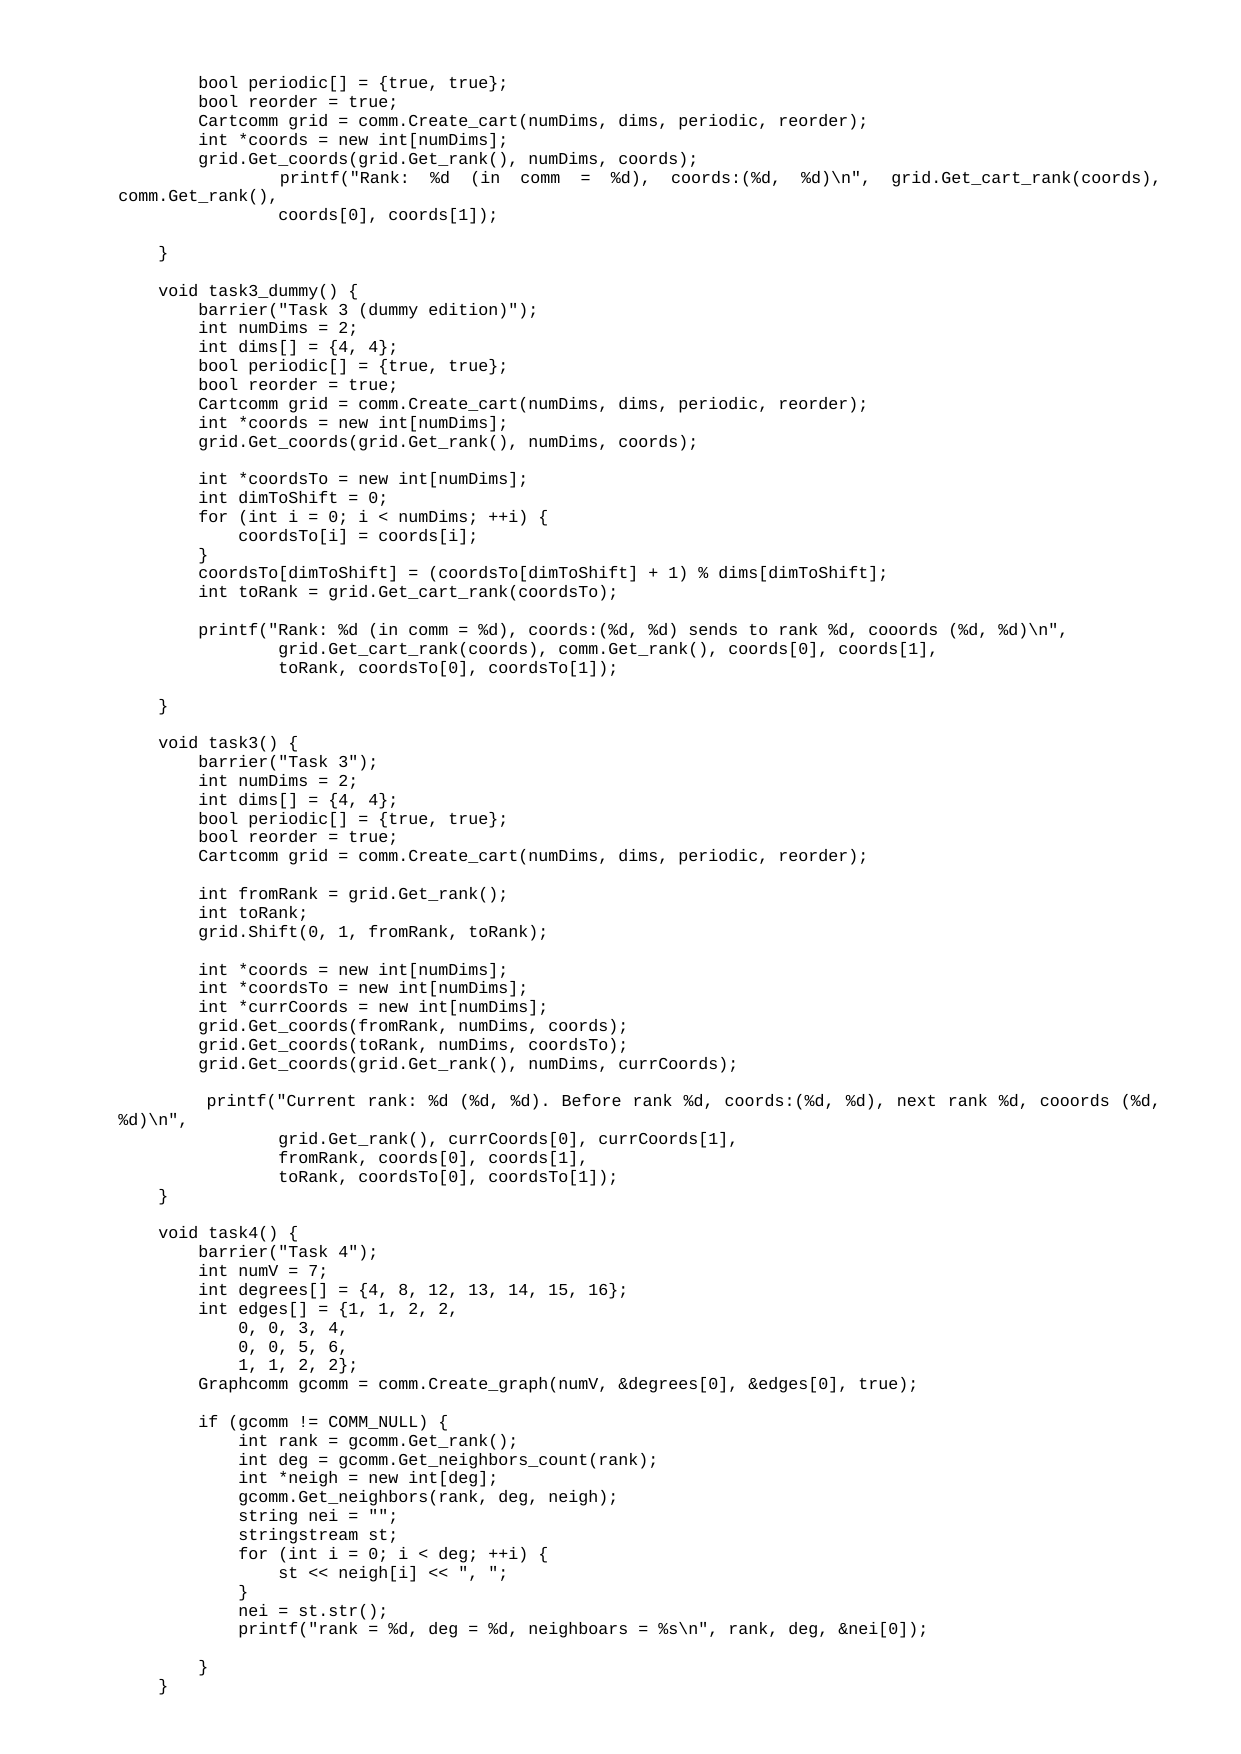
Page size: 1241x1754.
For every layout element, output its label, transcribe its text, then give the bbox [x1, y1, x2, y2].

text int *currCoords = new int[numDims]; [118, 999, 1162, 1018]
text toRank, coordsTo[0], coordsTo[1]); [118, 1168, 1162, 1187]
text 0, 0, 3, 4, [118, 1319, 1162, 1338]
text } [118, 1677, 1162, 1696]
text coordsTo[dimToShift] = (coordsTo[dimToShift] + 1) % dims[dimToShift]; [118, 565, 1162, 584]
text int toRank = grid.Get_cart_rank(coordsTo); [118, 584, 1162, 603]
text Cartcomm grid = comm.Create_cart(numDims, dims, periodic, reorder); [118, 113, 1162, 131]
text stringstream st; [118, 1527, 1162, 1546]
text int dimToShift = 0; [118, 490, 1162, 508]
text string nei = ""; [118, 1508, 1162, 1527]
text gcomm.Get_neighbors(rank, deg, neigh); [118, 1489, 1162, 1508]
text bool periodic[] = {true, true}; [118, 358, 1162, 377]
text int deg = gcomm.Get_neighbors_count(rank); [118, 1451, 1162, 1470]
text printf("rank = %d, deg = %d, neighboars = %s\n", rank, deg, &nei[0]); [118, 1621, 1162, 1640]
text coordsTo[i] = coords[i]; [118, 527, 1162, 546]
text printf("Rank: %d (in comm = %d), coords:(%d, %d)\n", grid.Get_cart_rank(coords), comm.Get_rank(), [118, 169, 1162, 207]
text if (gcomm != COMM_NULL) { [118, 1413, 1162, 1432]
text int dims[] = {4, 4}; [118, 339, 1162, 358]
text int degrees[] = {4, 8, 12, 13, 14, 15, 16}; [118, 1282, 1162, 1300]
text int fromRank = grid.Get_rank(); [118, 886, 1162, 904]
text } [118, 1187, 1162, 1206]
text } [118, 546, 1162, 565]
text bool reorder = true; [118, 94, 1162, 113]
text } [118, 244, 1162, 263]
text 1, 1, 2, 2}; [118, 1357, 1162, 1376]
text grid.Get_coords(toRank, numDims, coordsTo); [118, 1036, 1162, 1055]
text printf("Rank: %d (in comm = %d), coords:(%d, %d) sends to rank %d, cooords (%d, %d)\n", [118, 622, 1162, 641]
text Graphcomm gcomm = comm.Create_graph(numV, &degrees[0], &edges[0], true); [118, 1376, 1162, 1395]
text int edges[] = {1, 1, 2, 2, [118, 1300, 1162, 1319]
text int *coordsTo = new int[numDims]; [118, 471, 1162, 490]
text barrier("Task 4"); [118, 1244, 1162, 1263]
text grid.Get_rank(), currCoords[0], currCoords[1], [118, 1131, 1162, 1149]
text coords[0], coords[1]); [118, 207, 1162, 226]
text int numDims = 2; [118, 772, 1162, 791]
text int *neigh = new int[deg]; [118, 1470, 1162, 1489]
text barrier("Task 3"); [118, 754, 1162, 772]
text 0, 0, 5, 6, [118, 1338, 1162, 1357]
text barrier("Task 3 (dummy edition)"); [118, 301, 1162, 320]
text printf("Current rank: %d (%d, %d). Before rank %d, coords:(%d, %d), next rank %d, cooords (%d, %d)\n", [118, 1093, 1162, 1131]
text int numDims = 2; [118, 320, 1162, 339]
text int numV = 7; [118, 1263, 1162, 1282]
text toRank, coordsTo[0], coordsTo[1]); [118, 659, 1162, 678]
text } [118, 697, 1162, 716]
text grid.Shift(0, 1, fromRank, toRank); [118, 923, 1162, 942]
text int dims[] = {4, 4}; [118, 791, 1162, 810]
text void task3_dummy() { [118, 282, 1162, 301]
text fromRank, coords[0], coords[1], [118, 1149, 1162, 1168]
text bool reorder = true; [118, 829, 1162, 848]
text grid.Get_cart_rank(coords), comm.Get_rank(), coords[0], coords[1], [118, 641, 1162, 659]
text int rank = gcomm.Get_rank(); [118, 1432, 1162, 1451]
text for (int i = 0; i < numDims; ++i) { [118, 508, 1162, 527]
text void task3() { [118, 735, 1162, 754]
text int toRank; [118, 904, 1162, 923]
text nei = st.str(); [118, 1602, 1162, 1621]
text bool periodic[] = {true, true}; [118, 810, 1162, 829]
text grid.Get_coords(grid.Get_rank(), numDims, coords); [118, 150, 1162, 169]
text grid.Get_coords(fromRank, numDims, coords); [118, 1018, 1162, 1036]
text void task4() { [118, 1225, 1162, 1244]
text int *coords = new int[numDims]; [118, 131, 1162, 150]
text } [118, 1659, 1162, 1677]
text grid.Get_coords(grid.Get_rank(), numDims, currCoords); [118, 1055, 1162, 1074]
text int *coords = new int[numDims]; [118, 414, 1162, 433]
text Cartcomm grid = comm.Create_cart(numDims, dims, periodic, reorder); [118, 395, 1162, 414]
text Cartcomm grid = comm.Create_cart(numDims, dims, periodic, reorder); [118, 848, 1162, 867]
text int *coords = new int[numDims]; [118, 961, 1162, 980]
text st << neigh[i] << ", "; [118, 1564, 1162, 1583]
text bool reorder = true; [118, 377, 1162, 395]
text } [118, 1583, 1162, 1602]
text for (int i = 0; i < deg; ++i) { [118, 1546, 1162, 1564]
text grid.Get_coords(grid.Get_rank(), numDims, coords); [118, 433, 1162, 452]
text bool periodic[] = {true, true}; [118, 75, 1162, 94]
text int *coordsTo = new int[numDims]; [118, 980, 1162, 999]
